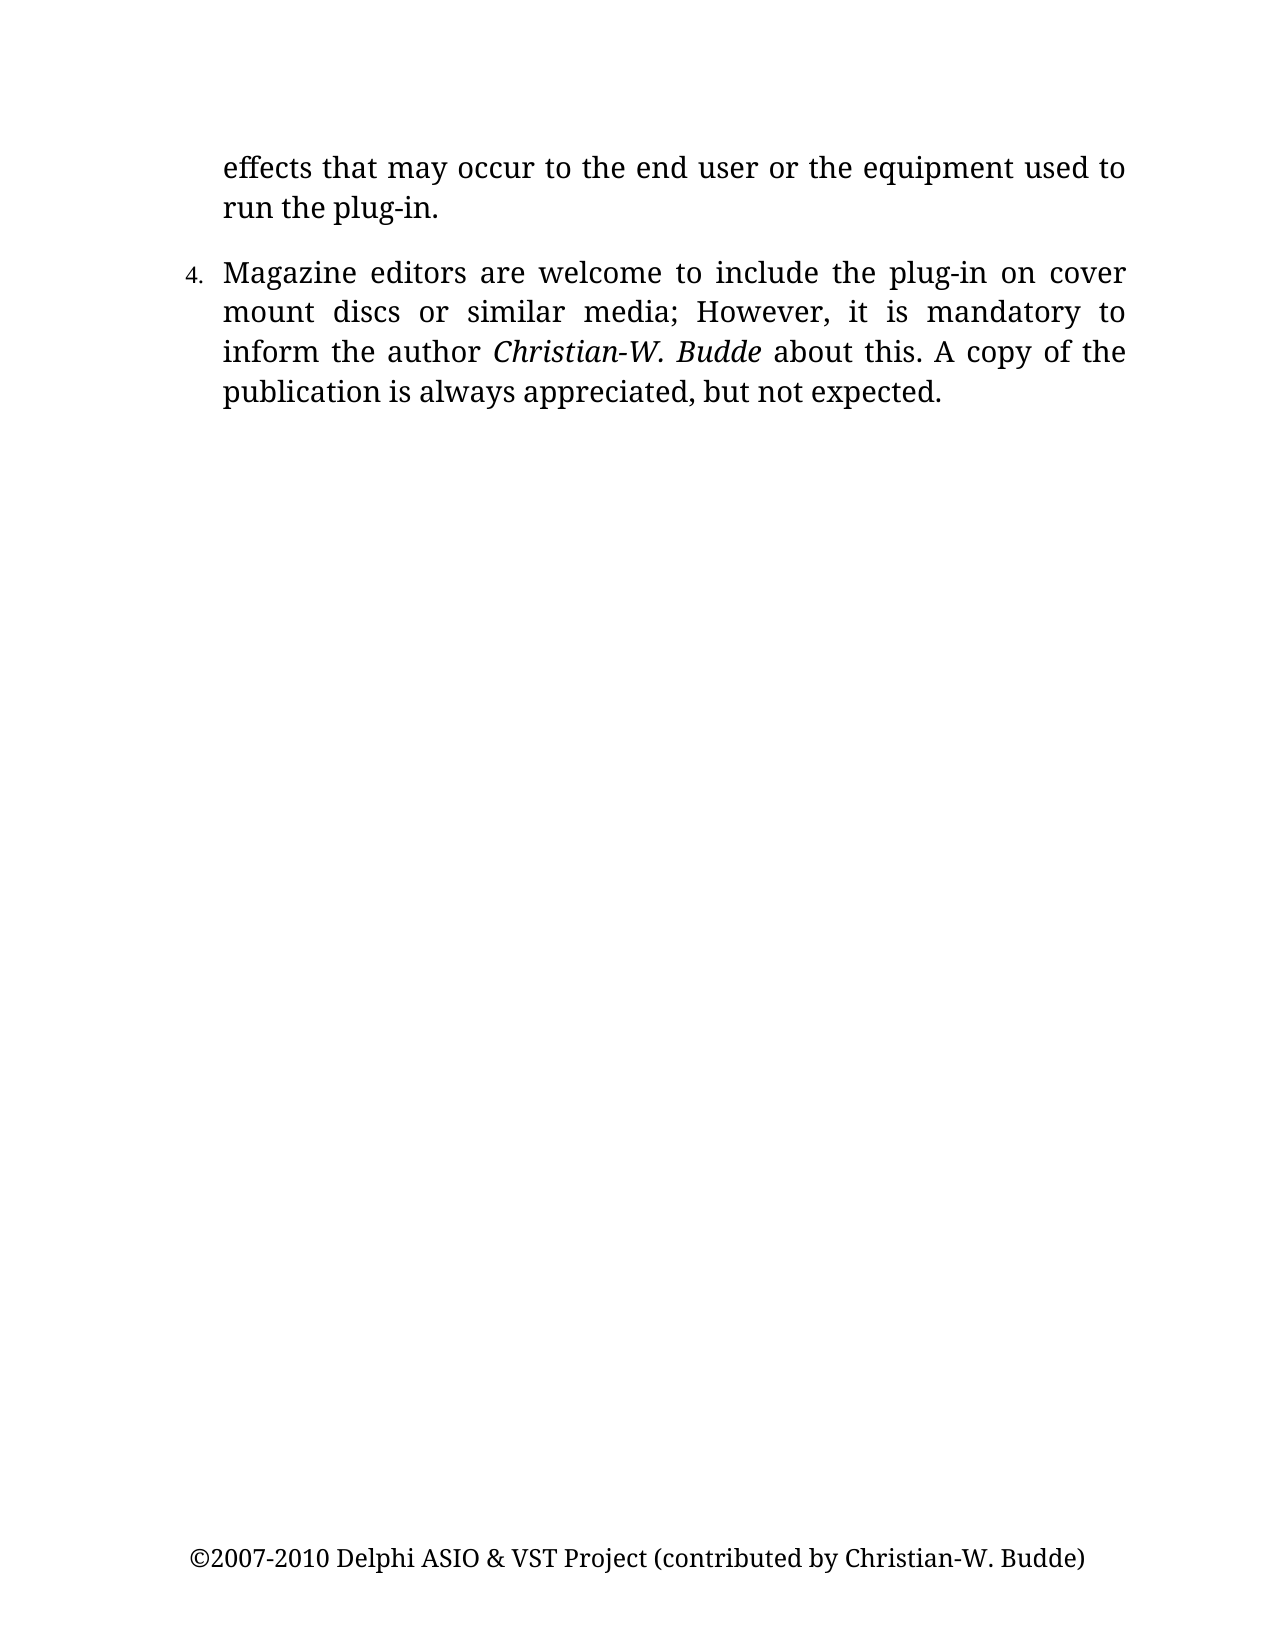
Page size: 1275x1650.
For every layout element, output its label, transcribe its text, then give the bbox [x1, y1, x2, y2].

list effects that may occur to the end user or the equipment used to run the plug-in. [185, 148, 1127, 227]
list Magazine editors are welcome to include the plug-in on cover mount discs or similar media; However, it is mandatory to inform the author Christian-W. Budde about this. A copy of the publication is always appreciated, but not expected. [185, 252, 1127, 411]
